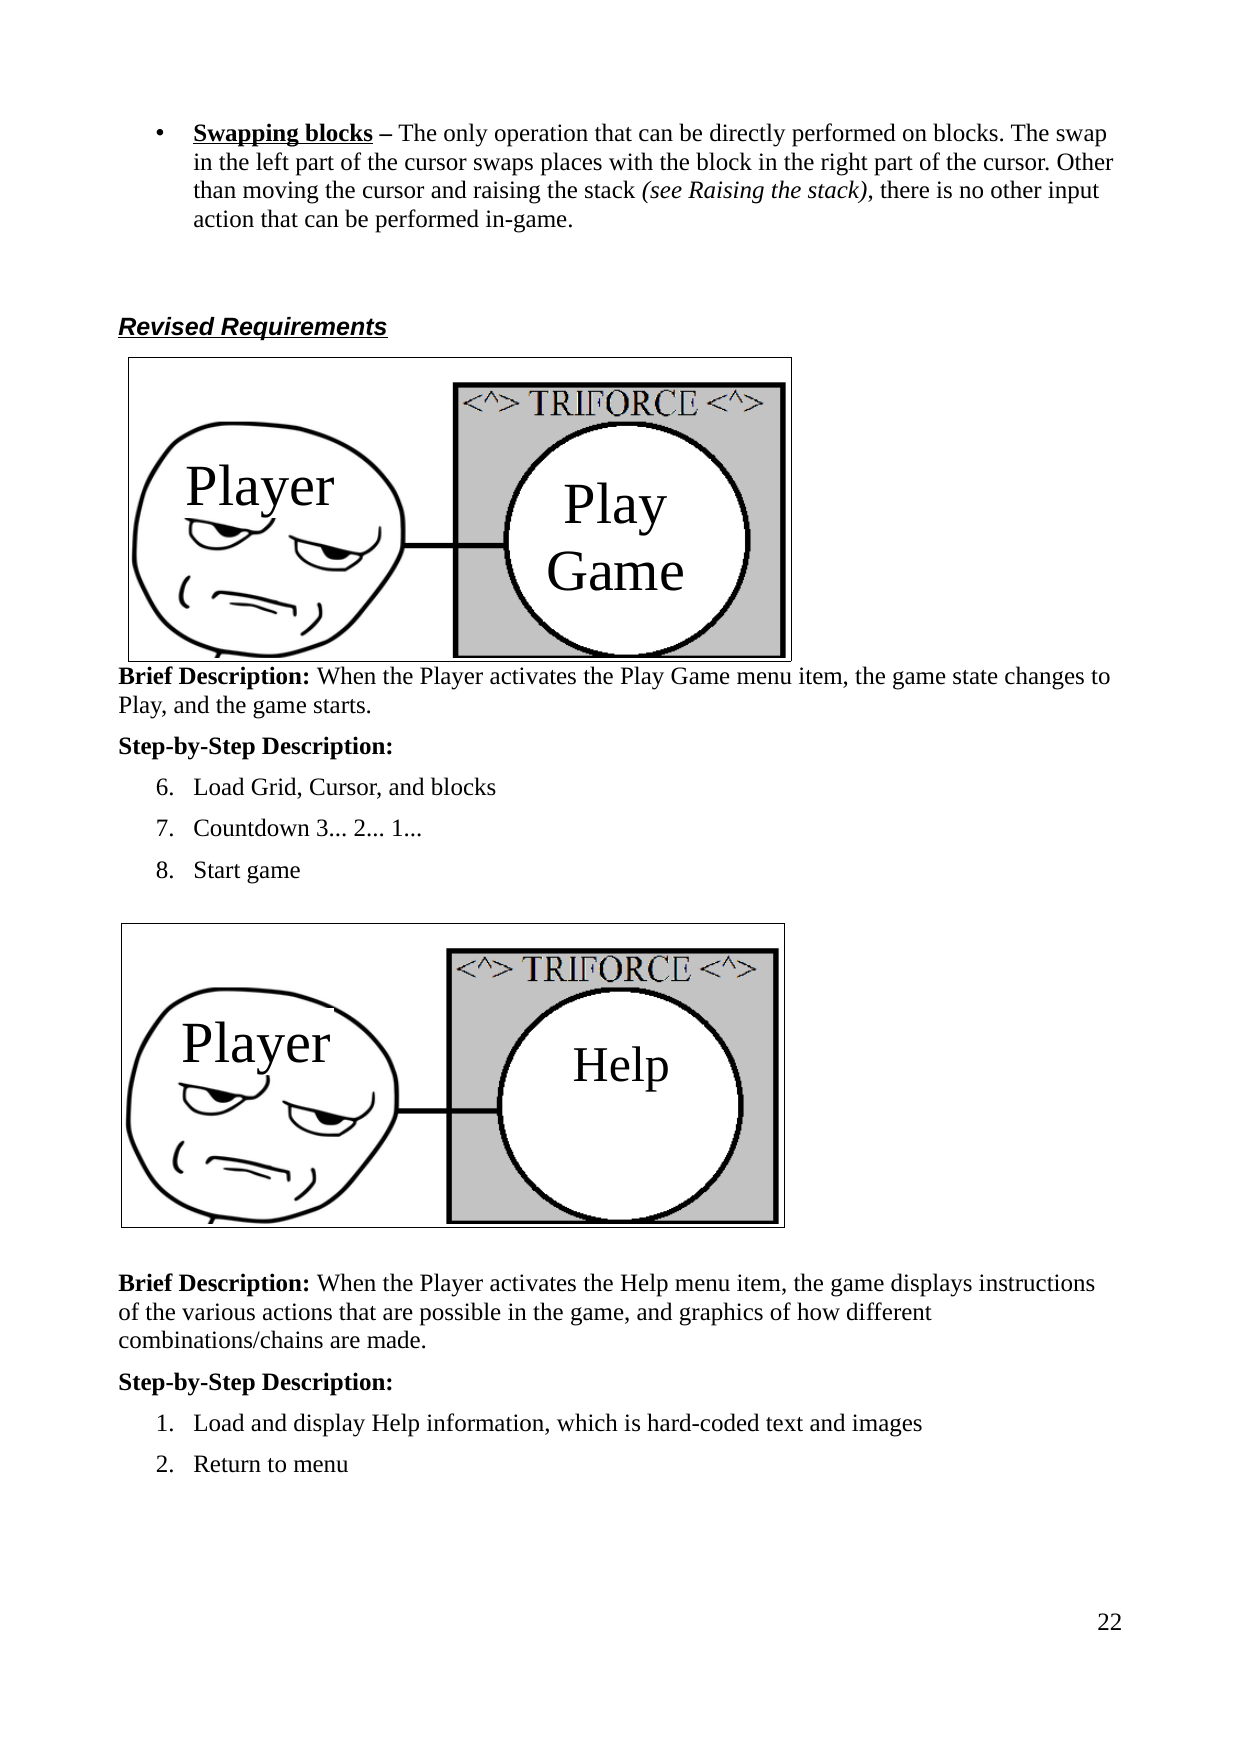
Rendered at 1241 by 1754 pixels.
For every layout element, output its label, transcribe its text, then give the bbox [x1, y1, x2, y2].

text Player [178, 1008, 334, 1075]
list Countdown 3... 2... 1... [156, 813, 1122, 842]
list Return to menu [156, 1449, 1122, 1478]
list Load Grid, Cursor, and blocks [156, 772, 1122, 801]
text Play Game [537, 469, 693, 603]
list Load and display Help information, which is hard-coded text and images [156, 1408, 1122, 1437]
text Step-by-Step Description: [118, 731, 1122, 760]
subtitle Revised Requirements [118, 312, 1122, 341]
text Help [533, 1034, 709, 1092]
text Brief Description: When the Player activates the Play Game menu item, the game state changes to Play, and the game starts. [118, 353, 1122, 718]
list Swapping blocks – The only operation that can be directly performed on blocks. The swap in the left part of the cursor swaps places with the block in the right part of the cursor. Other than moving the cursor and raising the stack (see Raising the stack), there is no other input action that can be performed in-game. [156, 118, 1122, 233]
text Player [182, 451, 338, 518]
text Step-by-Step Description: [118, 1367, 1122, 1396]
list Start game [156, 855, 1122, 883]
text Brief Description: When the Player activates the Help menu item, the game displays instructions of the various actions that are possible in the game, and graphics of how different combinations/chains are made. [118, 1268, 1122, 1354]
